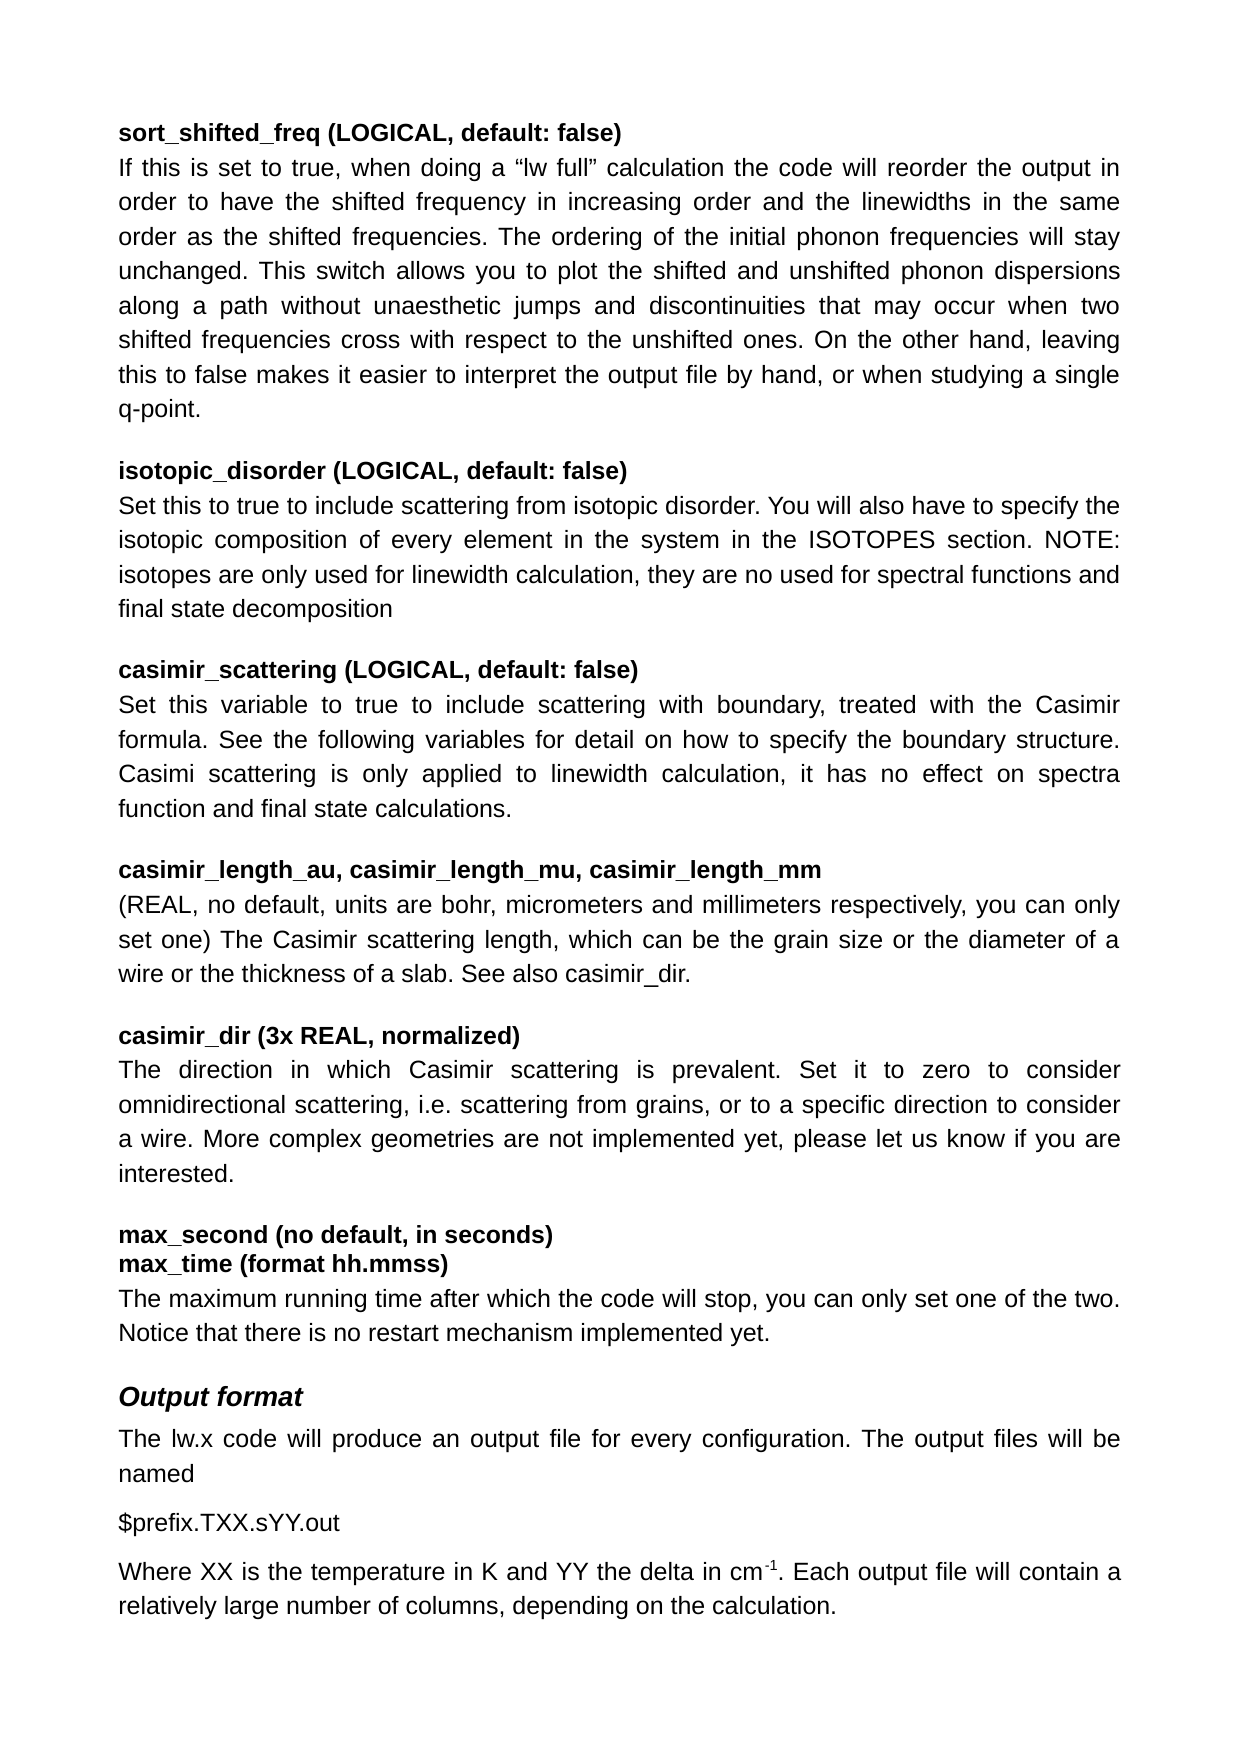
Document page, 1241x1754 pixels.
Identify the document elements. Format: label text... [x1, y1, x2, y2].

subtitle casimir_scattering (LOGICAL, default: false) [118, 656, 1122, 684]
subtitle isotopic_disorder (LOGICAL, default: false) [118, 456, 1122, 484]
text The direction in which Casimir scattering is prevalent. Set it to zero to consider omnidirectional scattering, i.e. scattering from grains, or to a specific direction to consider a wire. More complex geometries are not implemented yet, please let us know if you are interested. [118, 1056, 1122, 1188]
text If this is set to true, when doing a “lw full” calculation the code will reorder the output in order to have the shifted frequency in increasing order and the linewidths in the same order as the shifted frequencies. The ordering of the initial phonon frequencies will stay unchanged. This switch allows you to plot the shifted and unshifted phonon dispersions along a path without unaesthetic jumps and discontinuities that may occur when two shifted frequencies cross with respect to the unshifted ones. On the other hand, leaving this to false makes it easier to interpret the output file by hand, or when studying a single q-point. [118, 153, 1122, 423]
text The maximum running time after which the code will stop, you can only set one of the two. Notice that there is no restart mechanism implemented yet. [118, 1284, 1122, 1347]
text Set this to true to include scattering from isotopic disorder. You will also have to specify the isotopic composition of every element in the system in the ISOTOPES section. NOTE: isotopes are only used for linewidth calculation, they are no used for spectral functions and final state decomposition [118, 491, 1122, 623]
subtitle casimir_dir (3x REAL, normalized) [118, 1021, 1122, 1049]
text (REAL, no default, units are bohr, micrometers and millimeters respectively, you can only set one) The Casimir scattering length, which can be the grain size or the diameter of a wire or the thickness of a slab. See also casimir_dir. [118, 890, 1122, 988]
text Where XX is the temperature in K and YY the delta in cm-1. Each output file will contain a relatively large number of columns, depending on the calculation. [118, 1557, 1122, 1620]
subtitle Output format [118, 1380, 1122, 1412]
text The lw.x code will produce an output file for every configuration. The output files will be named [118, 1424, 1122, 1487]
text Set this variable to true to include scattering with boundary, treated with the Casimir formula. See the following variables for detail on how to specify the boundary structure. Casimi scattering is only applied to linewidth calculation, it has no effect on spectra function and final state calculations. [118, 690, 1122, 823]
subtitle casimir_length_au, casimir_length_mu, casimir_length_mm [118, 855, 1122, 884]
subtitle max_second (no default, in seconds) max_time (format hh.mmss) [118, 1221, 1122, 1278]
subtitle sort_shifted_freq (LOGICAL, default: false) [118, 118, 1122, 147]
text $prefix.TXX.sYY.out [118, 1508, 1122, 1537]
